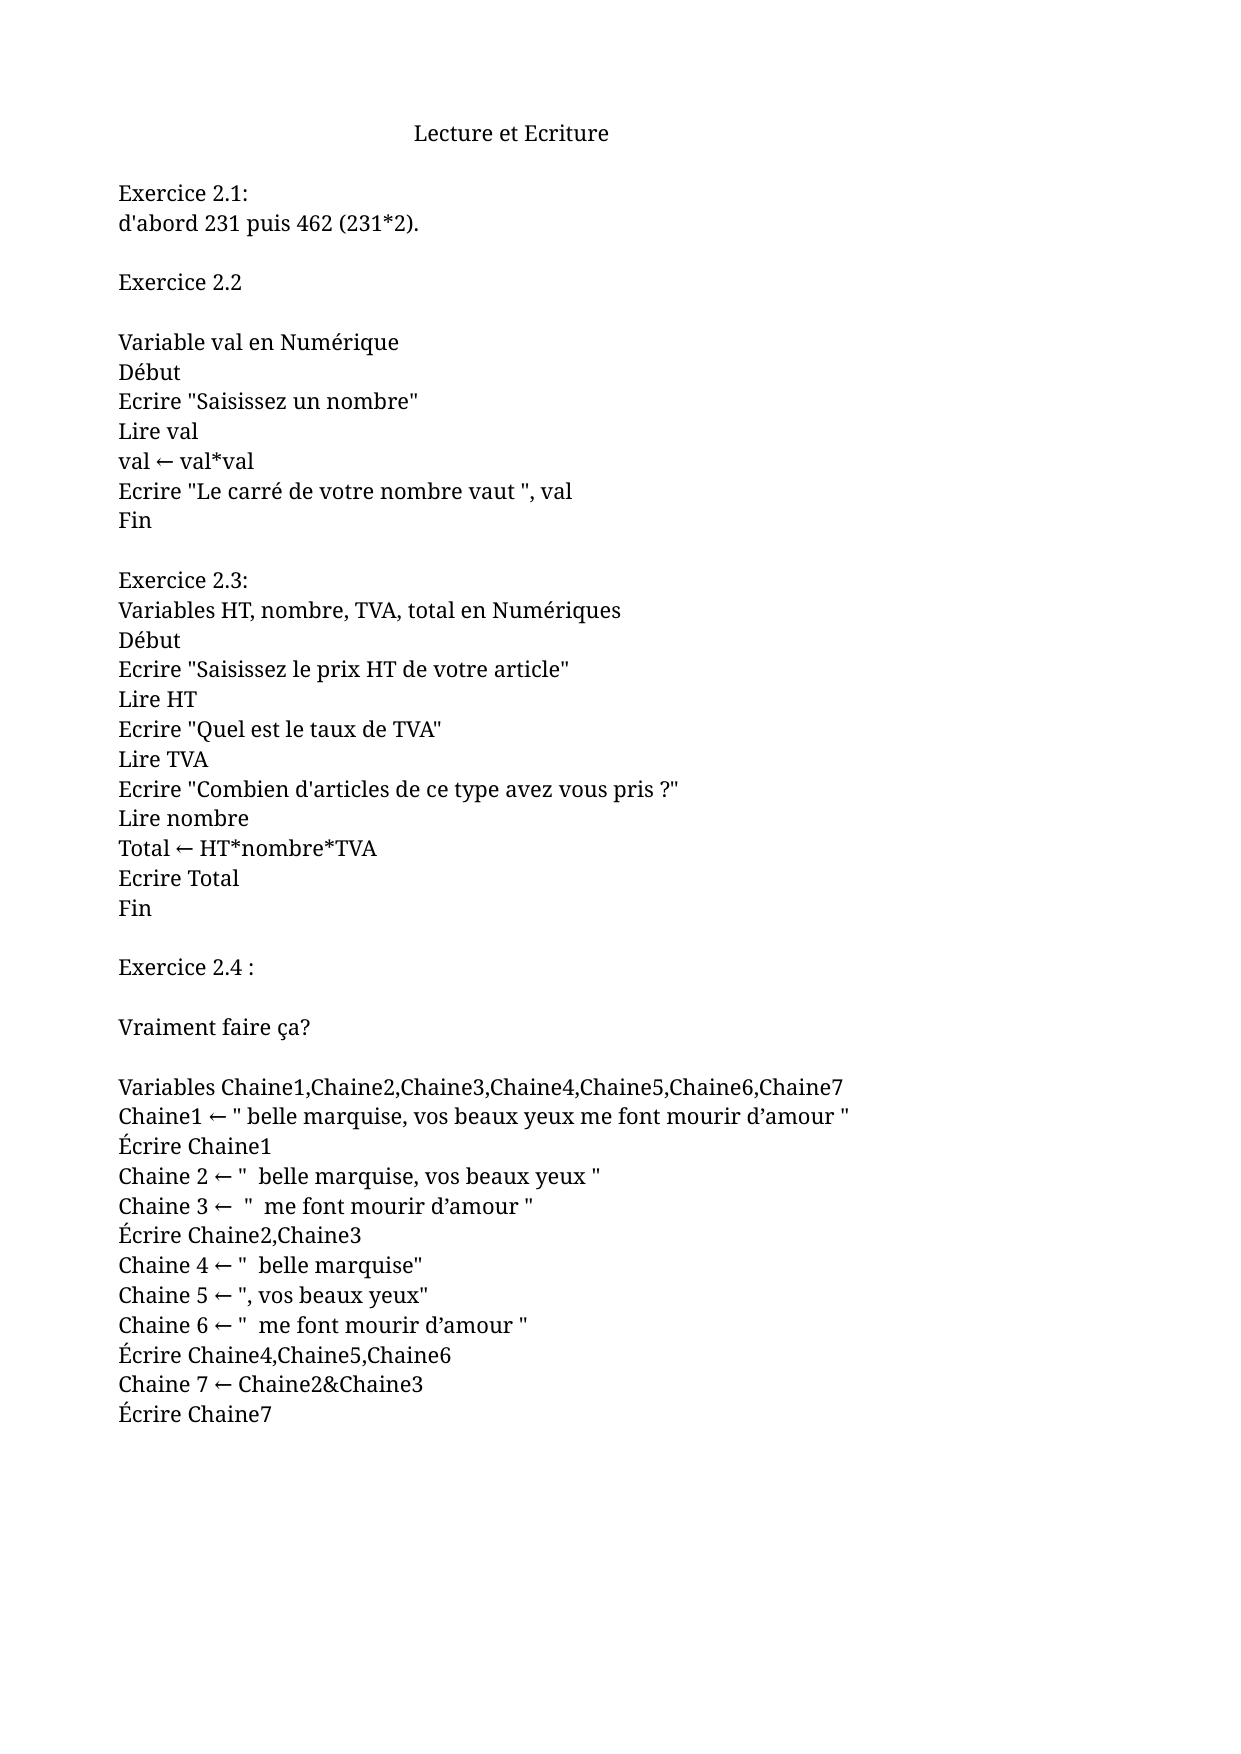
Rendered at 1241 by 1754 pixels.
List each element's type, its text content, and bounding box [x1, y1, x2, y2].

text Chaine1 ← " belle marquise, vos beaux yeux me font mourir d’amour " [118, 1101, 1122, 1131]
text Début [118, 624, 1122, 654]
text Exercice 2.3: [118, 565, 1122, 595]
text Début [118, 356, 1122, 386]
text Ecrire Total [118, 863, 1122, 893]
text val ← val*val [118, 446, 1122, 476]
text Ecrire "Saisissez un nombre" [118, 386, 1122, 416]
text Écrire Chaine4,Chaine5,Chaine6 [118, 1339, 1122, 1369]
text Ecrire "Le carré de votre nombre vaut ", val [118, 476, 1122, 505]
text Chaine 4 ← " belle marquise" [118, 1250, 1122, 1280]
text Vraiment faire ça? [118, 1012, 1122, 1042]
text Lire TVA [118, 744, 1122, 773]
text Chaine 6 ← " me font mourir d’amour " [118, 1310, 1122, 1339]
text Lire val [118, 416, 1122, 446]
text Fin [118, 893, 1122, 922]
text Lire HT [118, 684, 1122, 714]
text Écrire Chaine1 [118, 1131, 1122, 1161]
text Total ← HT*nombre*TVA [118, 833, 1122, 863]
text Ecrire "Quel est le taux de TVA" [118, 714, 1122, 744]
text Écrire Chaine2,Chaine3 [118, 1220, 1122, 1250]
text Variables HT, nombre, TVA, total en Numériques [118, 595, 1122, 624]
text Exercice 2.2 [118, 267, 1122, 297]
text Chaine 7 ← Chaine2&Chaine3 [118, 1369, 1122, 1399]
text Variables Chaine1,Chaine2,Chaine3,Chaine4,Chaine5,Chaine6,Chaine7 [118, 1071, 1122, 1101]
text Écrire Chaine7 [118, 1399, 1122, 1429]
text Variable val en Numérique [118, 327, 1122, 356]
text Exercice 2.4 : [118, 952, 1122, 982]
text Chaine 2 ← " belle marquise, vos beaux yeux " [118, 1161, 1122, 1191]
text Ecrire "Combien d'articles de ce type avez vous pris ?" [118, 773, 1122, 803]
text d'abord 231 puis 462 (231*2). [118, 207, 1122, 237]
text Exercice 2.1: [118, 178, 1122, 207]
text Lecture et Ecriture [118, 118, 1122, 148]
text Chaine 3 ← " me font mourir d’amour " [118, 1191, 1122, 1220]
text Chaine 5 ← ", vos beaux yeux" [118, 1280, 1122, 1310]
text Lire nombre [118, 803, 1122, 833]
text Ecrire "Saisissez le prix HT de votre article" [118, 654, 1122, 684]
text Fin [118, 505, 1122, 535]
